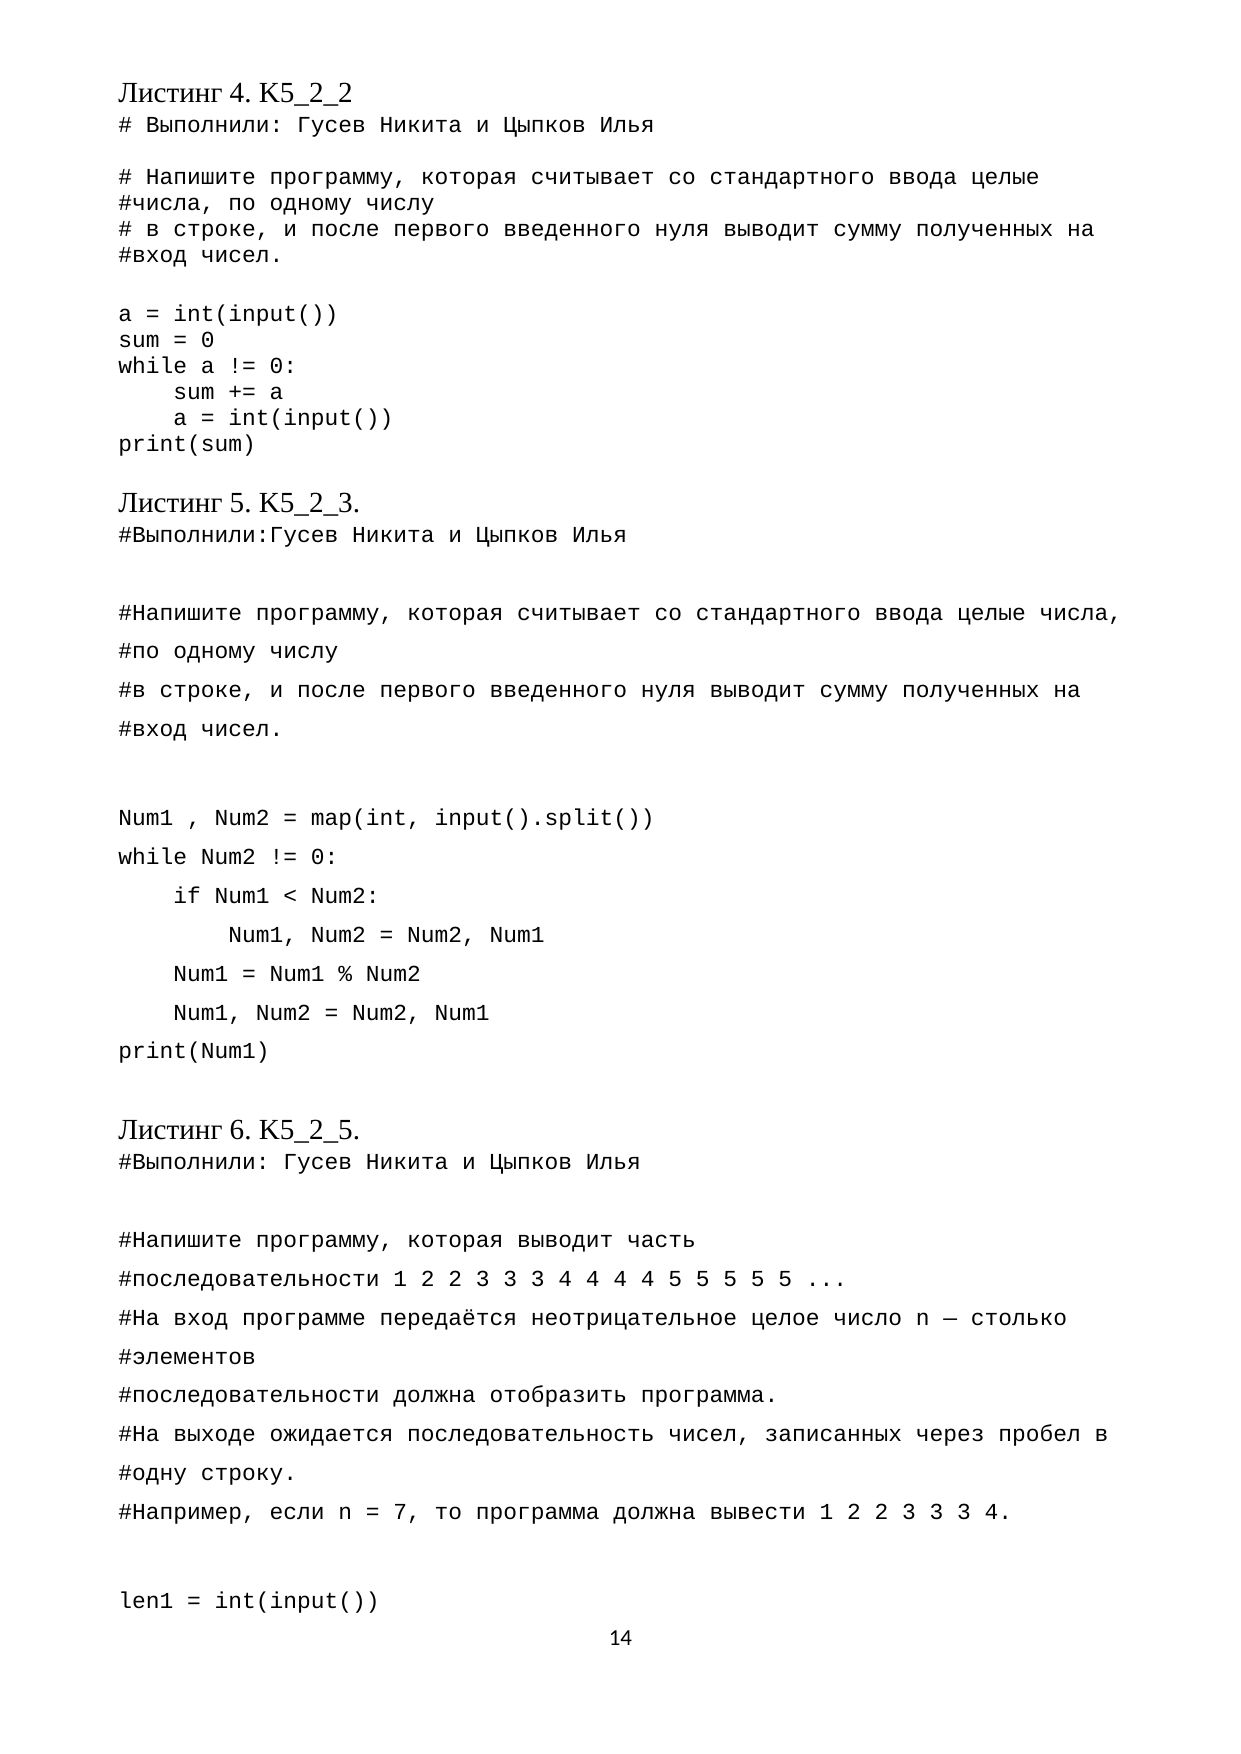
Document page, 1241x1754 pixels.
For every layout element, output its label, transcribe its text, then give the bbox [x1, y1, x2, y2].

text print(sum) [118, 432, 1122, 458]
text #Выполнили: Гусев Никита и Цыпков Илья [118, 1151, 1122, 1177]
text Листинг 5. K5_2_3. [118, 485, 1122, 518]
text #На вход программе передаётся неотрицательное целое число n — столько #элементов [118, 1306, 1122, 1371]
text #последовательности 1 2 2 3 3 3 4 4 4 4 5 5 5 5 5 ... [118, 1267, 1122, 1293]
text #последовательности должна отобразить программа. [118, 1384, 1122, 1410]
text #Например, если n = 7, то программа должна вывести 1 2 2 3 3 3 4. [118, 1500, 1122, 1526]
text sum += a [118, 381, 1122, 406]
text # в строке, и после первого введенного нуля выводит сумму полученных на #вход чисел. [118, 217, 1122, 269]
text #в строке, и после первого введенного нуля выводит сумму полученных на #вход чисел. [118, 679, 1122, 743]
text #На выходе ожидается последовательность чисел, записанных через пробел в #одну строку. [118, 1423, 1122, 1487]
text #Выполнили:Гусев Никита и Цыпков Илья [118, 523, 1122, 549]
text a = int(input()) [118, 303, 1122, 329]
text sum = 0 [118, 329, 1122, 354]
text while a != 0: [118, 354, 1122, 381]
text Num1, Num2 = Num2, Num1 [118, 923, 1122, 949]
text while Num2 != 0: [118, 846, 1122, 871]
text print(Num1) [118, 1040, 1122, 1066]
text Num1 , Num2 = map(int, input().split()) [118, 807, 1122, 833]
text # Напишите программу, которая считывает со стандартного ввода целые #числа, по одному числу [118, 165, 1122, 217]
text Num1 = Num1 % Num2 [118, 962, 1122, 988]
text Num1, Num2 = Num2, Num1 [118, 1001, 1122, 1027]
text #Напишите программу, которая считывает со стандартного ввода целые числа, #по одному числу [118, 601, 1122, 666]
text #Напишите программу, которая выводит часть [118, 1228, 1122, 1254]
text Листинг 6. K5_2_5. [118, 1112, 1122, 1146]
text if Num1 < Num2: [118, 884, 1122, 910]
text a = int(input()) [118, 406, 1122, 432]
text # Выполнили: Гусев Никита и Цыпков Илья [118, 113, 1122, 139]
text len1 = int(input()) [118, 1589, 1122, 1616]
text Листинг 4. K5_2_2 [118, 75, 1122, 108]
